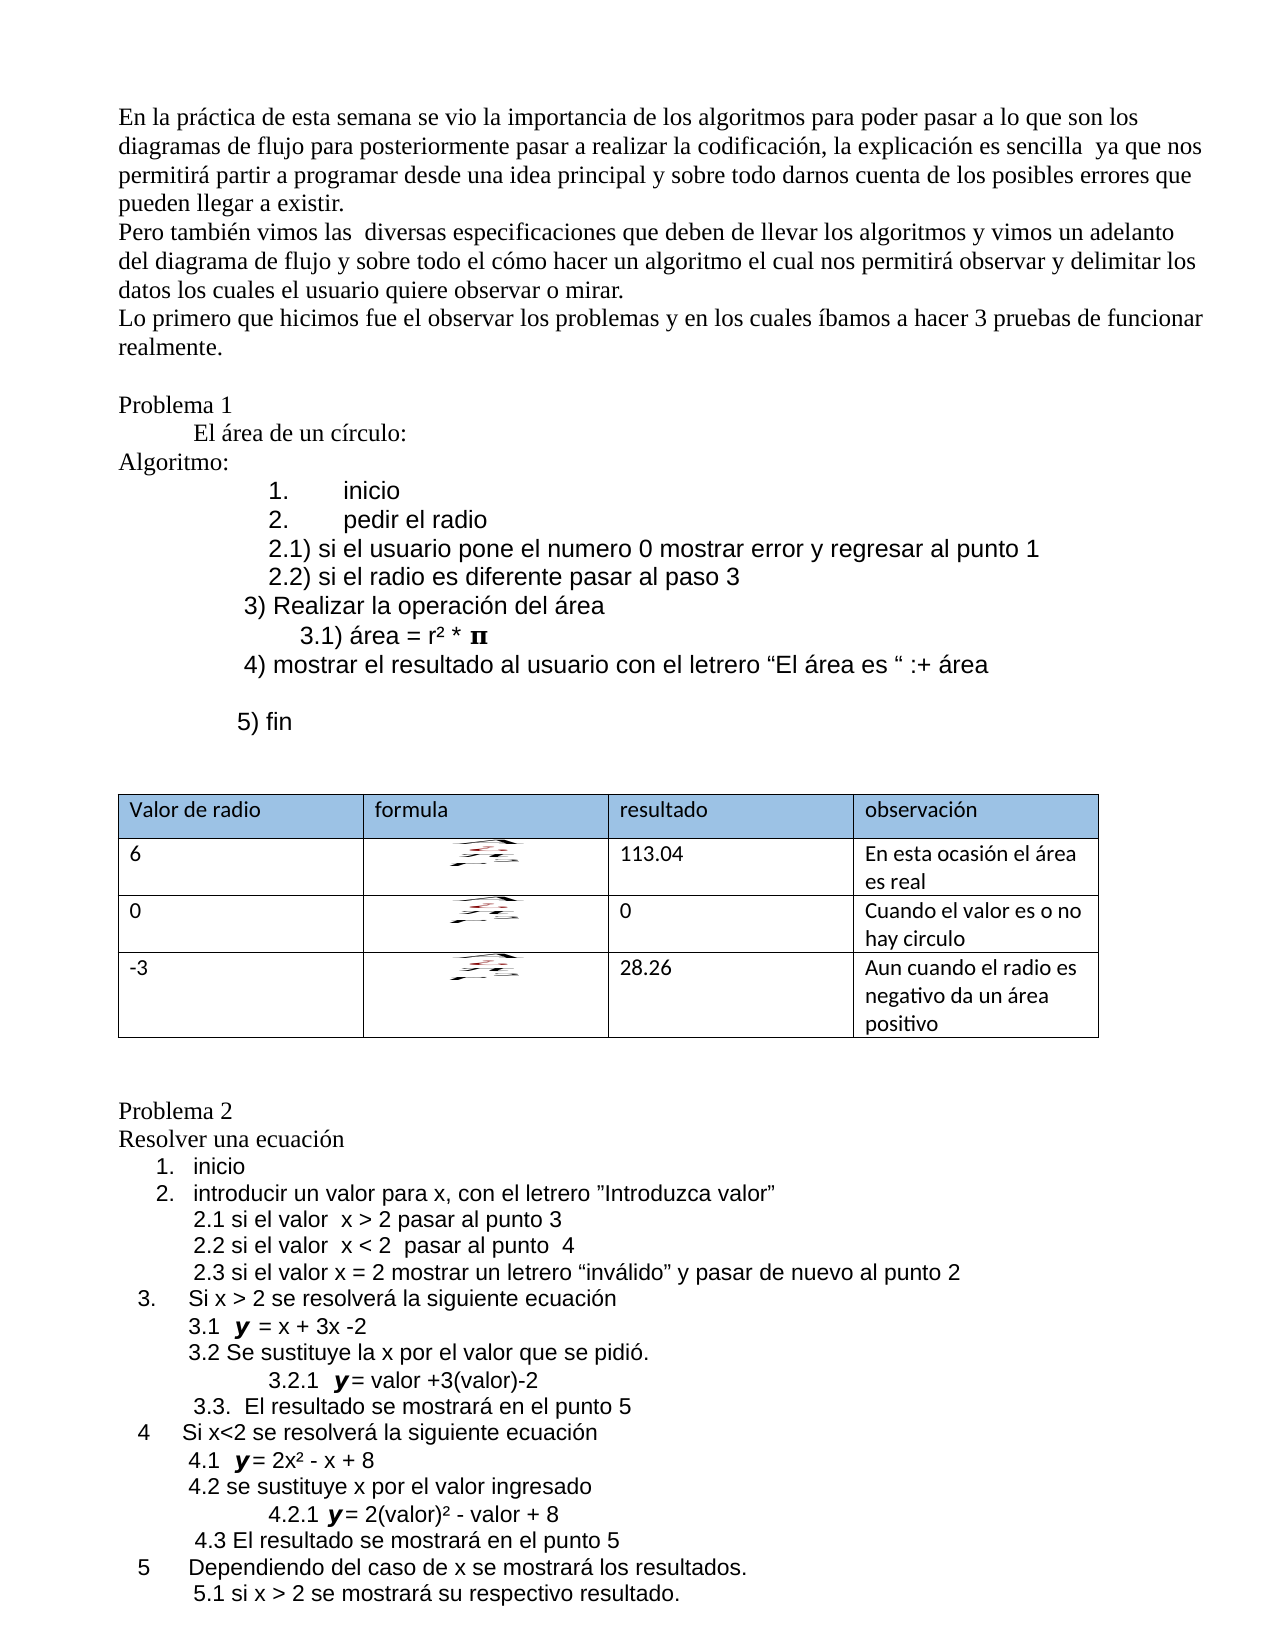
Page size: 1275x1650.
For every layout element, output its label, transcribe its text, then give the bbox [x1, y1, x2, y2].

text 3.1 𝙮 = x + 3x -2 [118, 1311, 1205, 1339]
text 4.2 se sustituye x por el valor ingresado [118, 1473, 1205, 1500]
text 5) fin [118, 707, 1205, 736]
table_cell 0 [119, 896, 363, 952]
text 3.1) área = r² * 𝛑 [118, 620, 1205, 650]
list pedir el radio [268, 505, 1205, 533]
table_header resultado [609, 795, 853, 838]
table_header formula [364, 795, 608, 838]
list introducir un valor para x, con el letrero ”Introduzca valor” [156, 1180, 1205, 1206]
text Lo primero que hicimos fue el observar los problemas y en los cuales íbamos a hacer 3 pruebas de funcionar realmente. [118, 303, 1205, 361]
table_cell 28.26 [609, 953, 853, 1037]
text Resolver una ecuación [118, 1124, 1205, 1153]
table_cell 6 [119, 839, 363, 895]
table_cell [364, 953, 608, 1037]
text 3) Realizar la operación del área [118, 591, 1205, 620]
text 2.1 si el valor x > 2 pasar al punto 3 [193, 1206, 1205, 1232]
text 5.1 si x > 2 se mostrará su respectivo resultado. [118, 1580, 1205, 1606]
text 4) mostrar el resultado al usuario con el letrero “El área es “ :+ área [118, 650, 1205, 679]
table_cell Aun cuando el radio es negativo da un área positivo [854, 953, 1098, 1037]
list inicio [268, 476, 1205, 505]
text Problema 1 [118, 390, 1205, 418]
table_cell -3 [119, 953, 363, 1037]
text 4.1 𝙮= 2x² - x + 8 [118, 1446, 1205, 1473]
text 2.2 si el valor x < 2 pasar al punto 4 [193, 1232, 1205, 1259]
text Problema 2 [118, 1096, 1205, 1124]
text El área de un círculo: [118, 418, 1205, 447]
text 4 Si x<2 se resolverá la siguiente ecuación [118, 1419, 1205, 1446]
text 3.2 Se sustituye la x por el valor que se pidió. [118, 1339, 1205, 1365]
table_cell En esta ocasión el área es real [854, 839, 1098, 895]
text 2.3 si el valor x = 2 mostrar un letrero “inválido” y pasar de nuevo al punto 2 [193, 1259, 1205, 1285]
table_header observación [854, 795, 1098, 838]
text 5 Dependiendo del caso de x se mostrará los resultados. [118, 1554, 1205, 1580]
list inicio [156, 1153, 1205, 1180]
table_cell [364, 839, 608, 895]
table_cell Cuando el valor es o no hay circulo [854, 896, 1098, 952]
text Pero también vimos las diversas especificaciones que deben de llevar los algoritmos y vimos un adelanto del diagrama de flujo y sobre todo el cómo hacer un algoritmo el cual nos permitirá observar y delimitar los datos los cuales el usuario quiere observar o mirar. [118, 217, 1205, 303]
table_header Valor de radio [119, 795, 363, 838]
text 3. Si x > 2 se resolverá la siguiente ecuación [118, 1285, 1205, 1311]
text 2.1) si el usuario pone el numero 0 mostrar error y regresar al punto 1 [268, 533, 1205, 562]
text 2.2) si el radio es diferente pasar al paso 3 [268, 562, 1205, 591]
text En la práctica de esta semana se vio la importancia de los algoritmos para poder pasar a lo que son los diagramas de flujo para posteriormente pasar a realizar la codificación, la explicación es sencilla ya que nos permitirá partir a programar desde una idea principal y sobre todo darnos cuenta de los posibles errores que pueden llegar a existir. [118, 102, 1205, 217]
table_cell 0 [609, 896, 853, 952]
table_cell 113.04 [609, 839, 853, 895]
text 4.2.1 𝙮= 2(valor)² - valor + 8 [118, 1500, 1205, 1527]
text 4.3 El resultado se mostrará en el punto 5 [118, 1527, 1205, 1554]
text 3.2.1 𝙮= valor +3(valor)-2 [118, 1365, 1205, 1393]
table_cell [364, 896, 608, 952]
text 3.3. El resultado se mostrará en el punto 5 [118, 1393, 1205, 1419]
text Algoritmo: [118, 447, 1205, 476]
